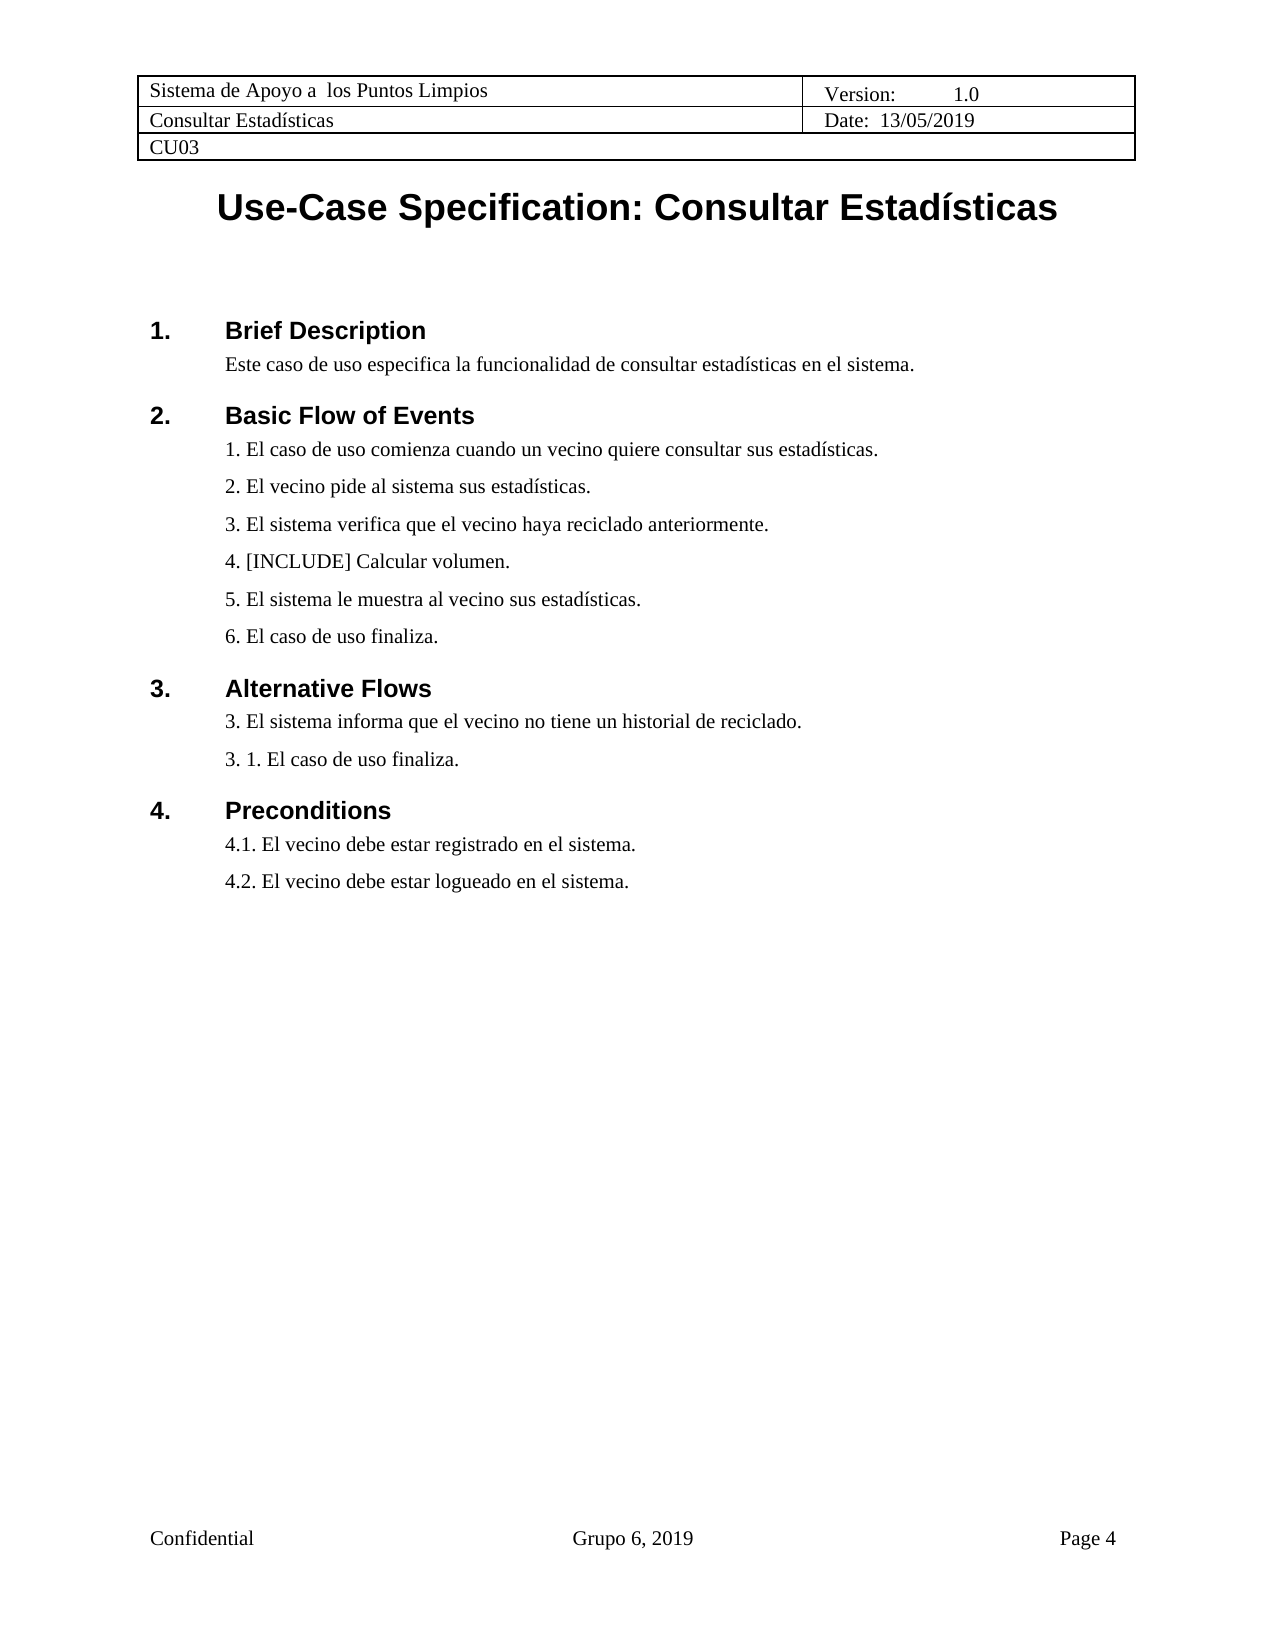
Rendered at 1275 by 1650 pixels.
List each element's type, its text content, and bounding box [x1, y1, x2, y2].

text 3. El sistema informa que el vecino no tiene un historial de reciclado. [225, 708, 1125, 733]
text 3. 1. El caso de uso finaliza. [225, 746, 1125, 771]
subtitle Basic Flow of Events [150, 401, 1125, 430]
subtitle Preconditions [150, 796, 1125, 825]
subtitle Alternative Flows [150, 673, 1125, 702]
text 4.2. El vecino debe estar logueado en el sistema. [225, 868, 1125, 893]
text 1. El caso de uso comienza cuando un vecino quiere consultar sus estadísticas. [150, 436, 1125, 461]
subtitle Use-Case Specification: Consultar Estadísticas [150, 185, 1125, 228]
text 4. [INCLUDE] Calcular volumen. [150, 548, 1125, 573]
text 3. El sistema verifica que el vecino haya reciclado anteriormente. [150, 511, 1125, 536]
subtitle Brief Description [150, 316, 1125, 345]
text 2. El vecino pide al sistema sus estadísticas. [150, 473, 1125, 498]
text 4.1. El vecino debe estar registrado en el sistema. [225, 831, 1125, 856]
text 5. El sistema le muestra al vecino sus estadísticas. [150, 586, 1125, 611]
text Este caso de uso especifica la funcionalidad de consultar estadísticas en el sistema. [225, 351, 1125, 376]
text 6. El caso de uso finaliza. [150, 623, 1125, 648]
